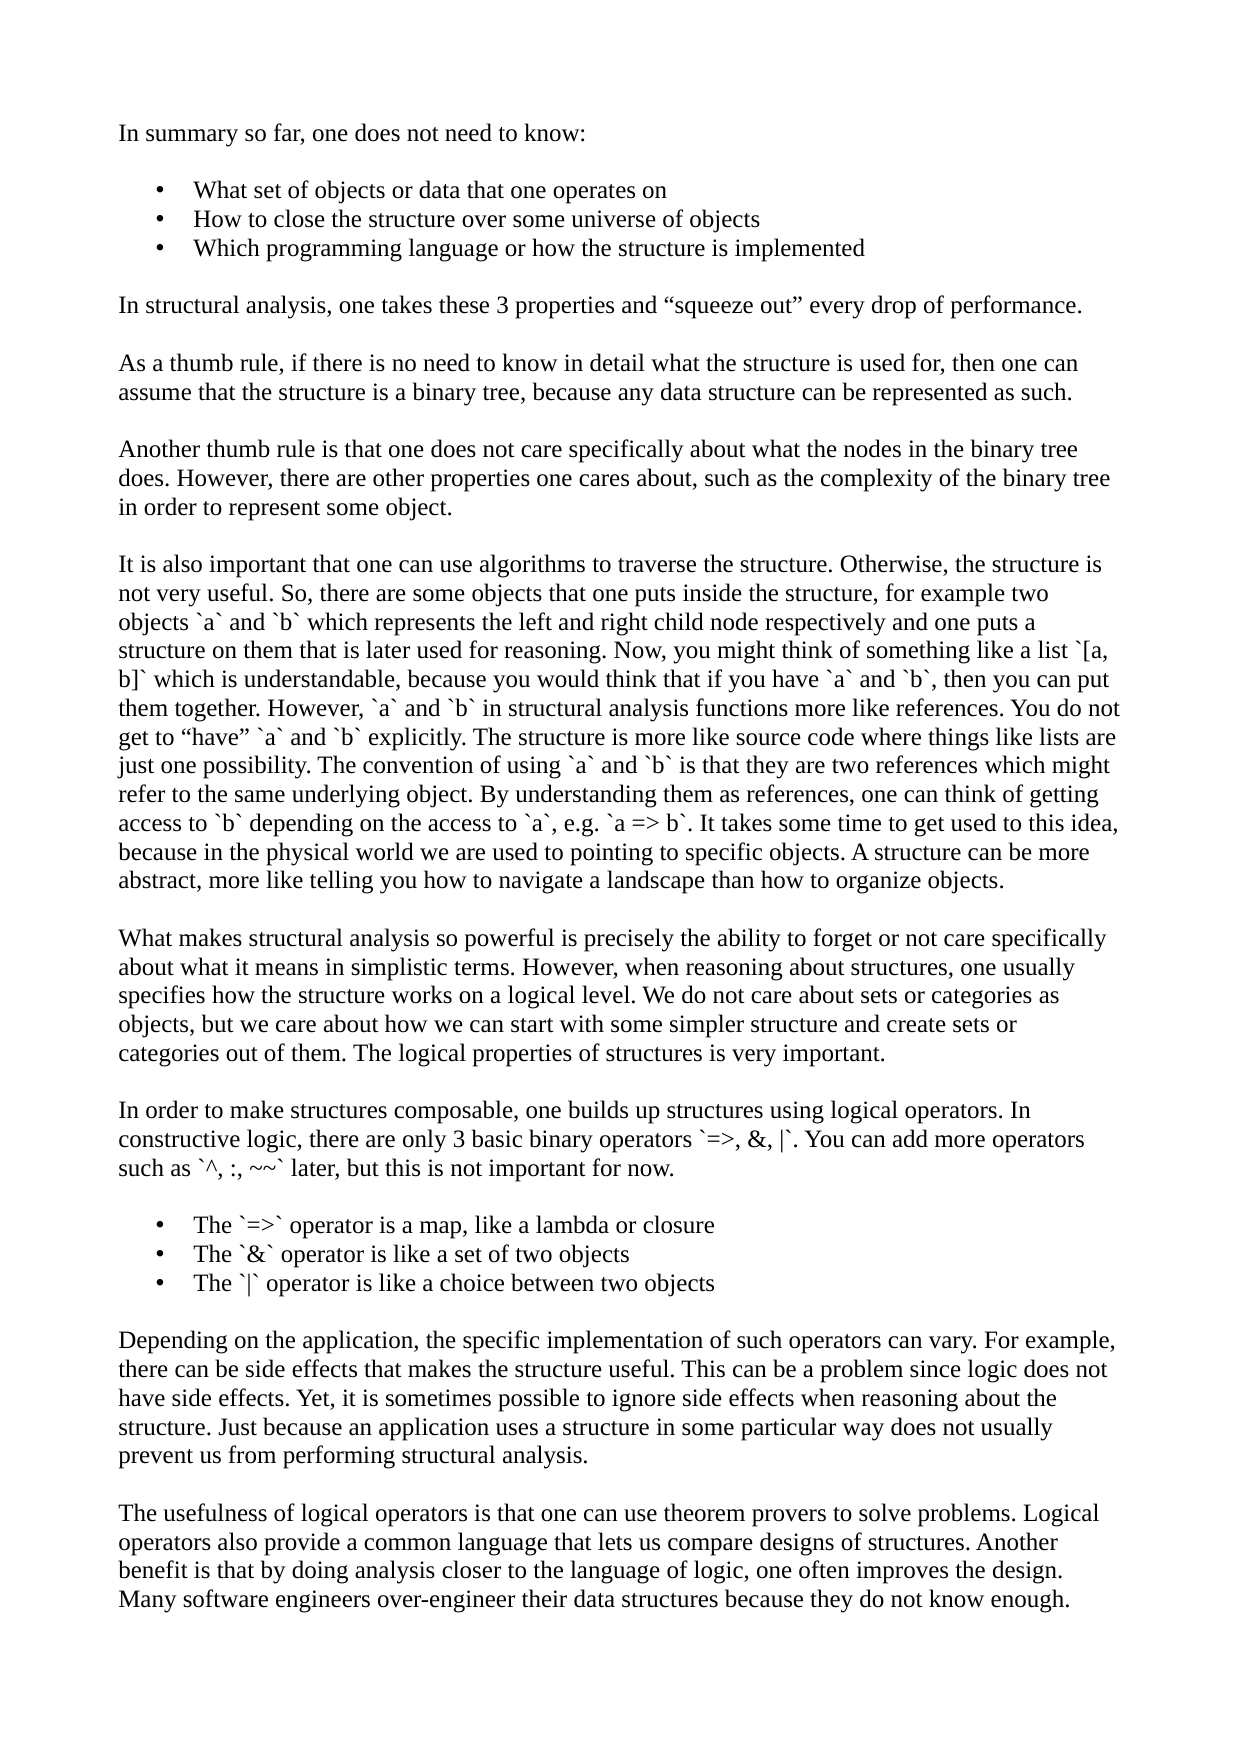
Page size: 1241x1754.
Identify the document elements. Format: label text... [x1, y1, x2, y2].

list The `|` operator is like a choice between two objects [156, 1268, 1122, 1297]
text What makes structural analysis so powerful is precisely the ability to forget or not care specifically about what it means in simplistic terms. However, when reasoning about structures, one usually specifies how the structure works on a logical level. We do not care about sets or categories as objects, but we care about how we can start with some simpler structure and create sets or categories out of them. The logical properties of structures is very important. [118, 923, 1122, 1067]
list What set of objects or data that one operates on [156, 176, 1122, 204]
text It is also important that one can use algorithms to traverse the structure. Otherwise, the structure is not very useful. So, there are some objects that one puts inside the structure, for example two objects `a` and `b` which represents the left and right child node respectively and one puts a structure on them that is later used for reasoning. Now, you might think of something like a list `[a, b]` which is understandable, because you would think that if you have `a` and `b`, then you can put them together. However, `a` and `b` in structural analysis functions more like references. You do not get to “have” `a` and `b` explicitly. The structure is more like source code where things like lists are just one possibility. The convention of using `a` and `b` is that they are two references which might refer to the same underlying object. By understanding them as references, one can think of getting access to `b` depending on the access to `a`, e.g. `a => b`. It takes some time to get used to this idea, because in the physical world we are used to pointing to specific objects. A structure can be more abstract, more like telling you how to navigate a landscape than how to organize objects. [118, 549, 1122, 894]
list The `=>` operator is a map, like a lambda or closure [156, 1211, 1122, 1239]
list Which programming language or how the structure is implemented [156, 233, 1122, 262]
text Depending on the application, the specific implementation of such operators can vary. For example, there can be side effects that makes the structure useful. This can be a problem since logic does not have side effects. Yet, it is sometimes possible to ignore side effects when reasoning about the structure. Just because an application uses a structure in some particular way does not usually prevent us from performing structural analysis. [118, 1326, 1122, 1469]
list The `&` operator is like a set of two objects [156, 1239, 1122, 1268]
text The usefulness of logical operators is that one can use theorem provers to solve problems. Logical operators also provide a common language that lets us compare designs of structures. Another benefit is that by doing analysis closer to the language of logic, one often improves the design. Many software engineers over-engineer their data structures because they do not know enough. [118, 1498, 1122, 1613]
text As a thumb rule, if there is no need to know in detail what the structure is used for, then one can assume that the structure is a binary tree, because any data structure can be represented as such. [118, 348, 1122, 406]
text In order to make structures composable, one builds up structures using logical operators. In constructive logic, there are only 3 basic binary operators `=>, &, |`. You can add more operators such as `^, :, ~~` later, but this is not important for now. [118, 1096, 1122, 1182]
text Another thumb rule is that one does not care specifically about what the nodes in the binary tree does. However, there are other properties one cares about, such as the complexity of the binary tree in order to represent some object. [118, 434, 1122, 521]
list How to close the structure over some universe of objects [156, 204, 1122, 233]
text In summary so far, one does not need to know: [118, 118, 1122, 147]
text In structural analysis, one takes these 3 properties and “squeeze out” every drop of performance. [118, 291, 1122, 319]
